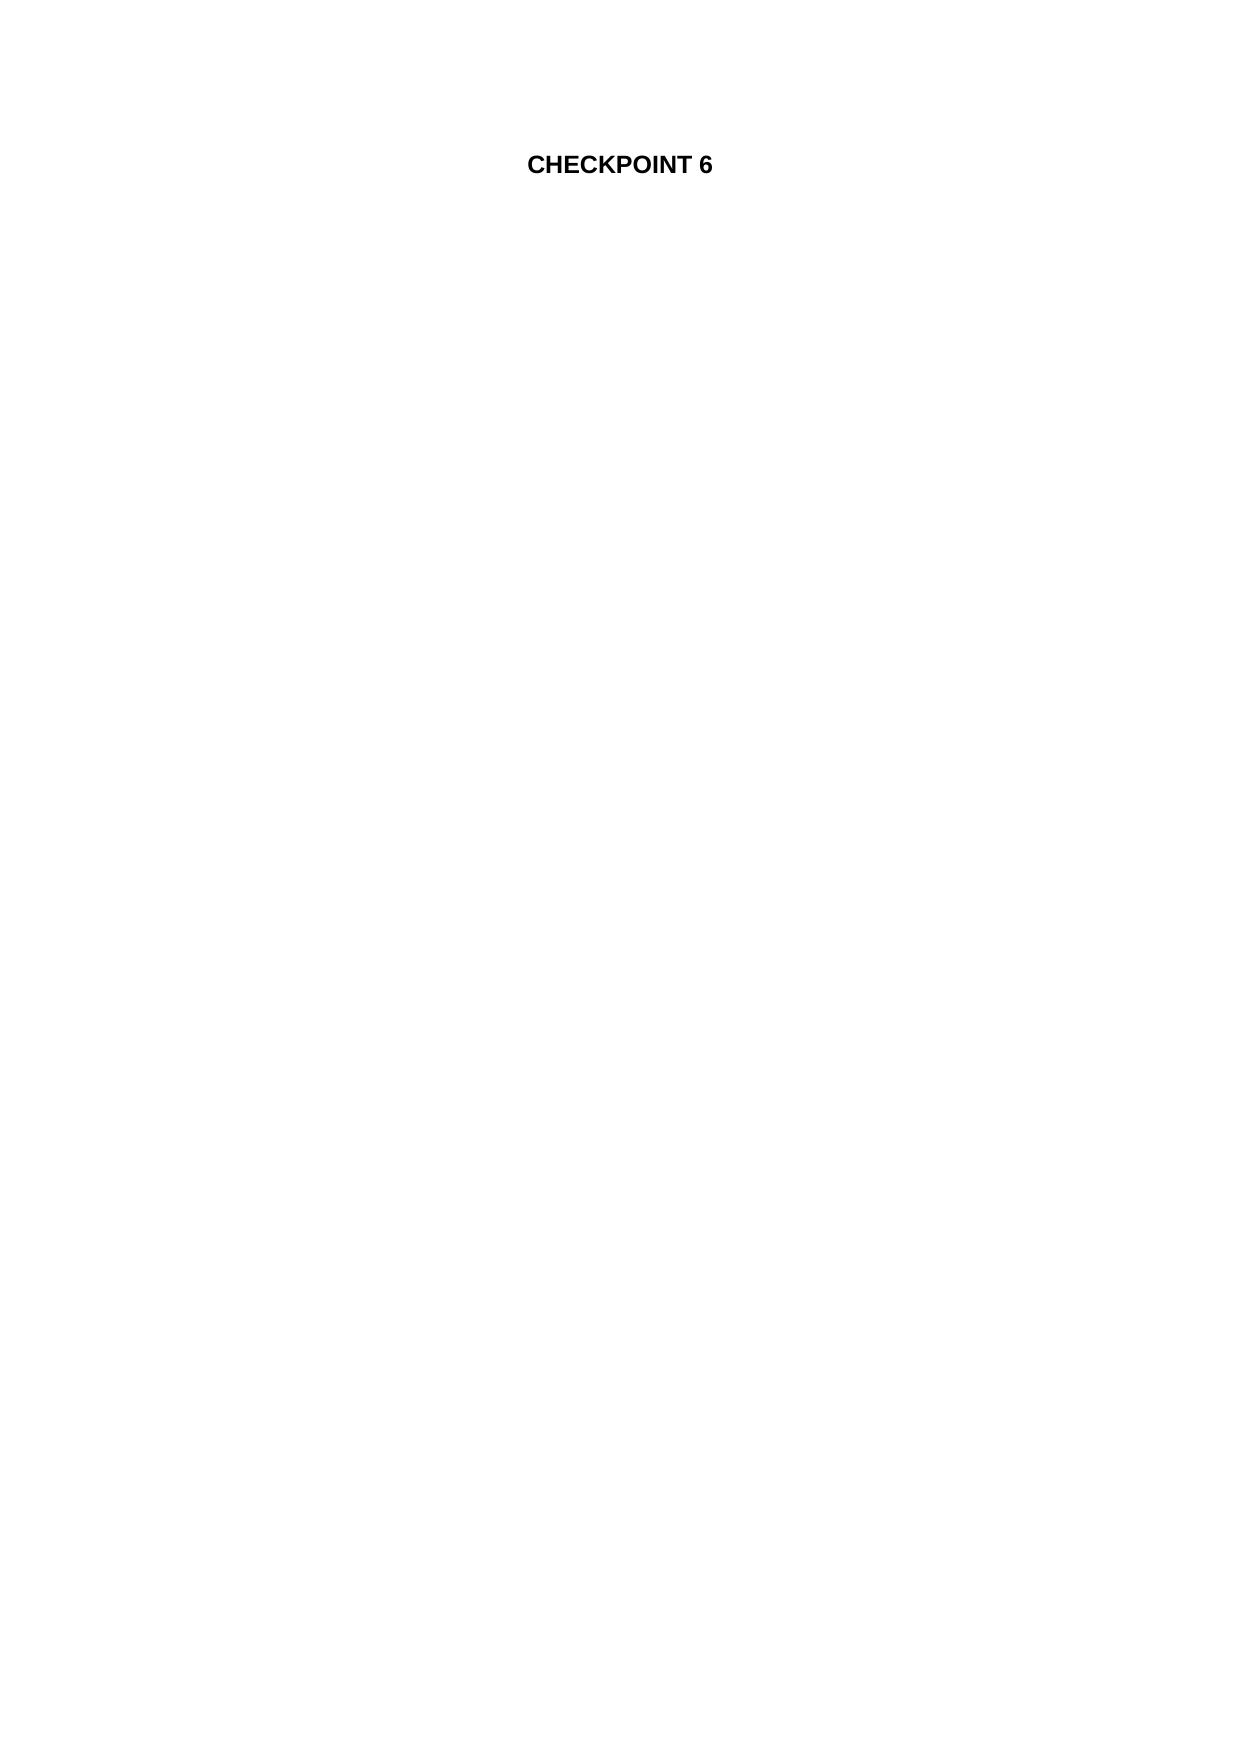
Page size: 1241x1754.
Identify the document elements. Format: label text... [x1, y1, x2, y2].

text CHECKPOINT 6 [150, 150, 1090, 179]
